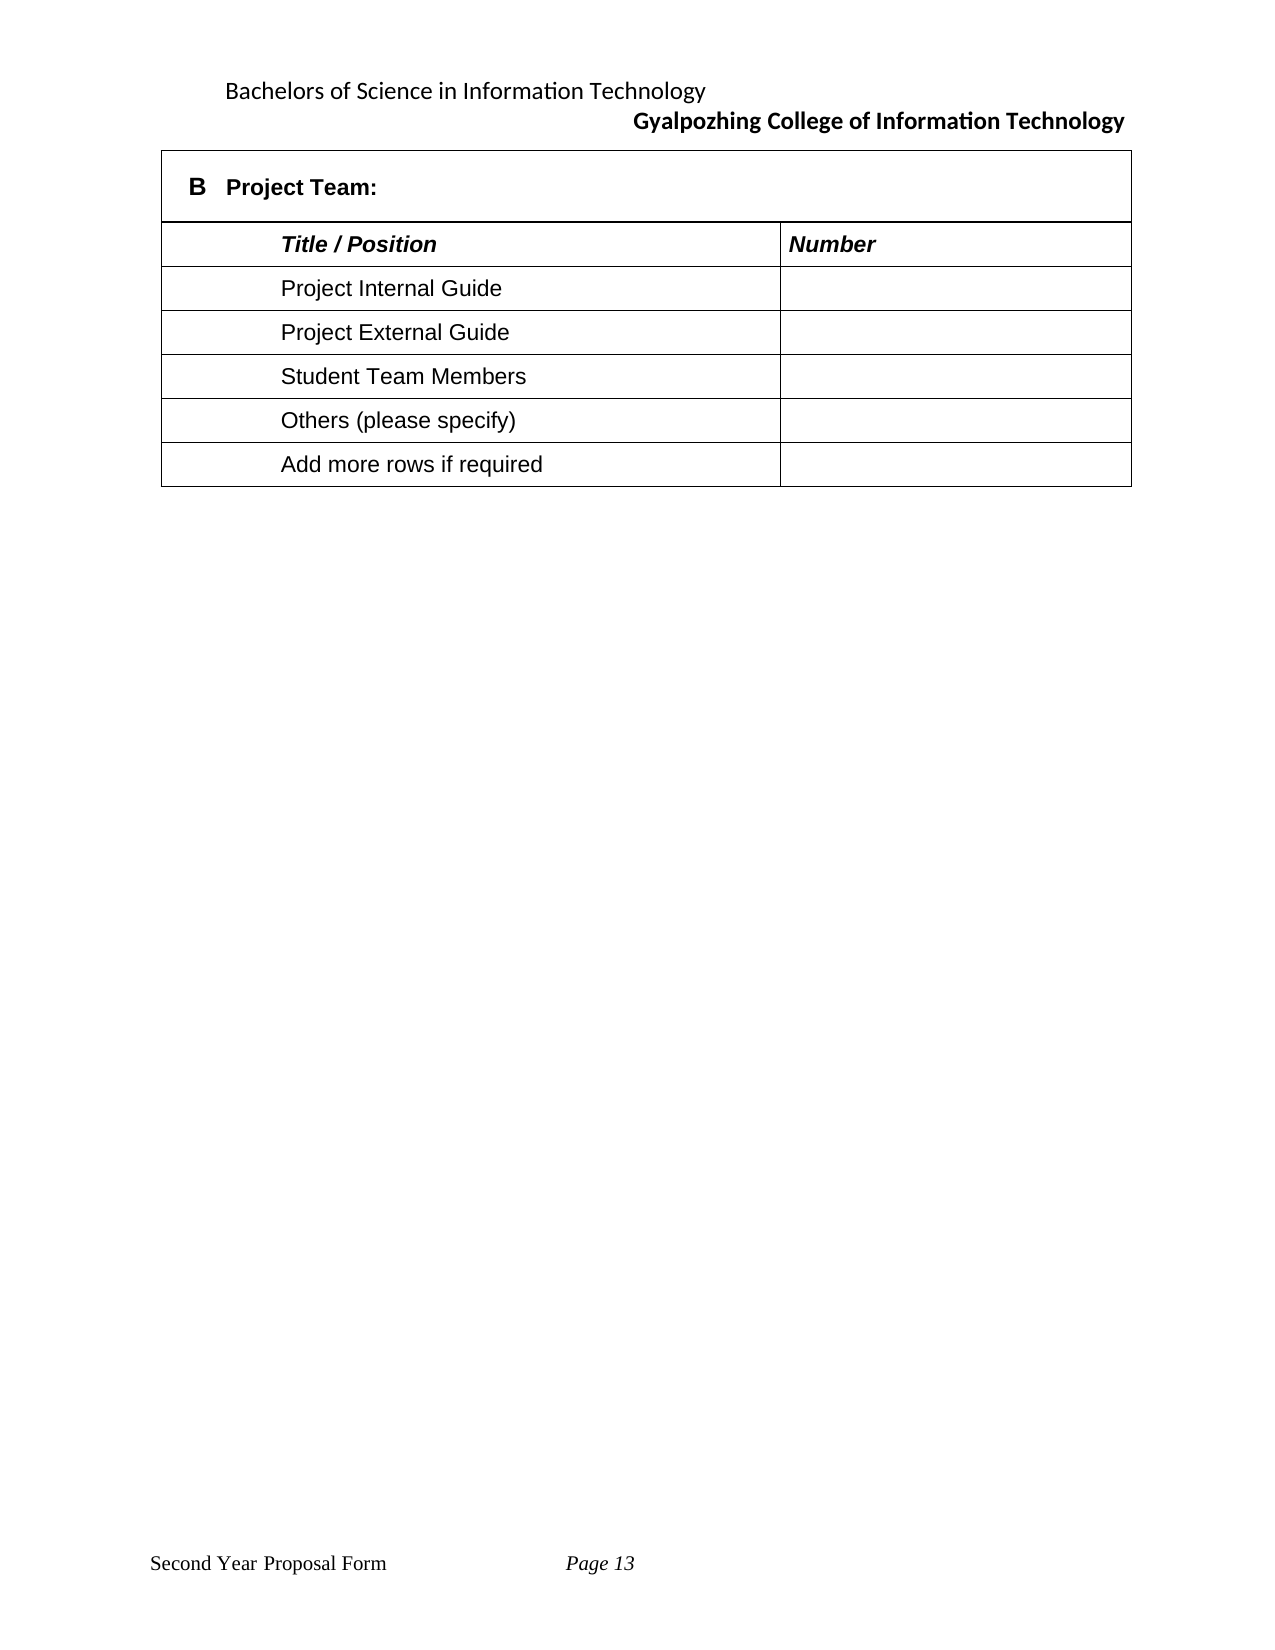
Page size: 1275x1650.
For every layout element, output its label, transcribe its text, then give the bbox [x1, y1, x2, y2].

table_cell Student Team Members [162, 355, 780, 398]
table_cell [781, 311, 1131, 354]
table_cell Add more rows if required [162, 443, 780, 486]
table_cell [781, 399, 1131, 442]
table_cell Project External Guide [162, 311, 780, 354]
table_cell [781, 443, 1131, 486]
table_header Project Team: [162, 151, 1131, 221]
table_cell Title / Position [162, 223, 780, 266]
table_cell [781, 355, 1131, 398]
table_cell Project Internal Guide [162, 267, 780, 309]
table_cell Others (please specify) [162, 399, 780, 442]
table_cell [781, 267, 1131, 309]
table_cell Number [781, 223, 1131, 266]
